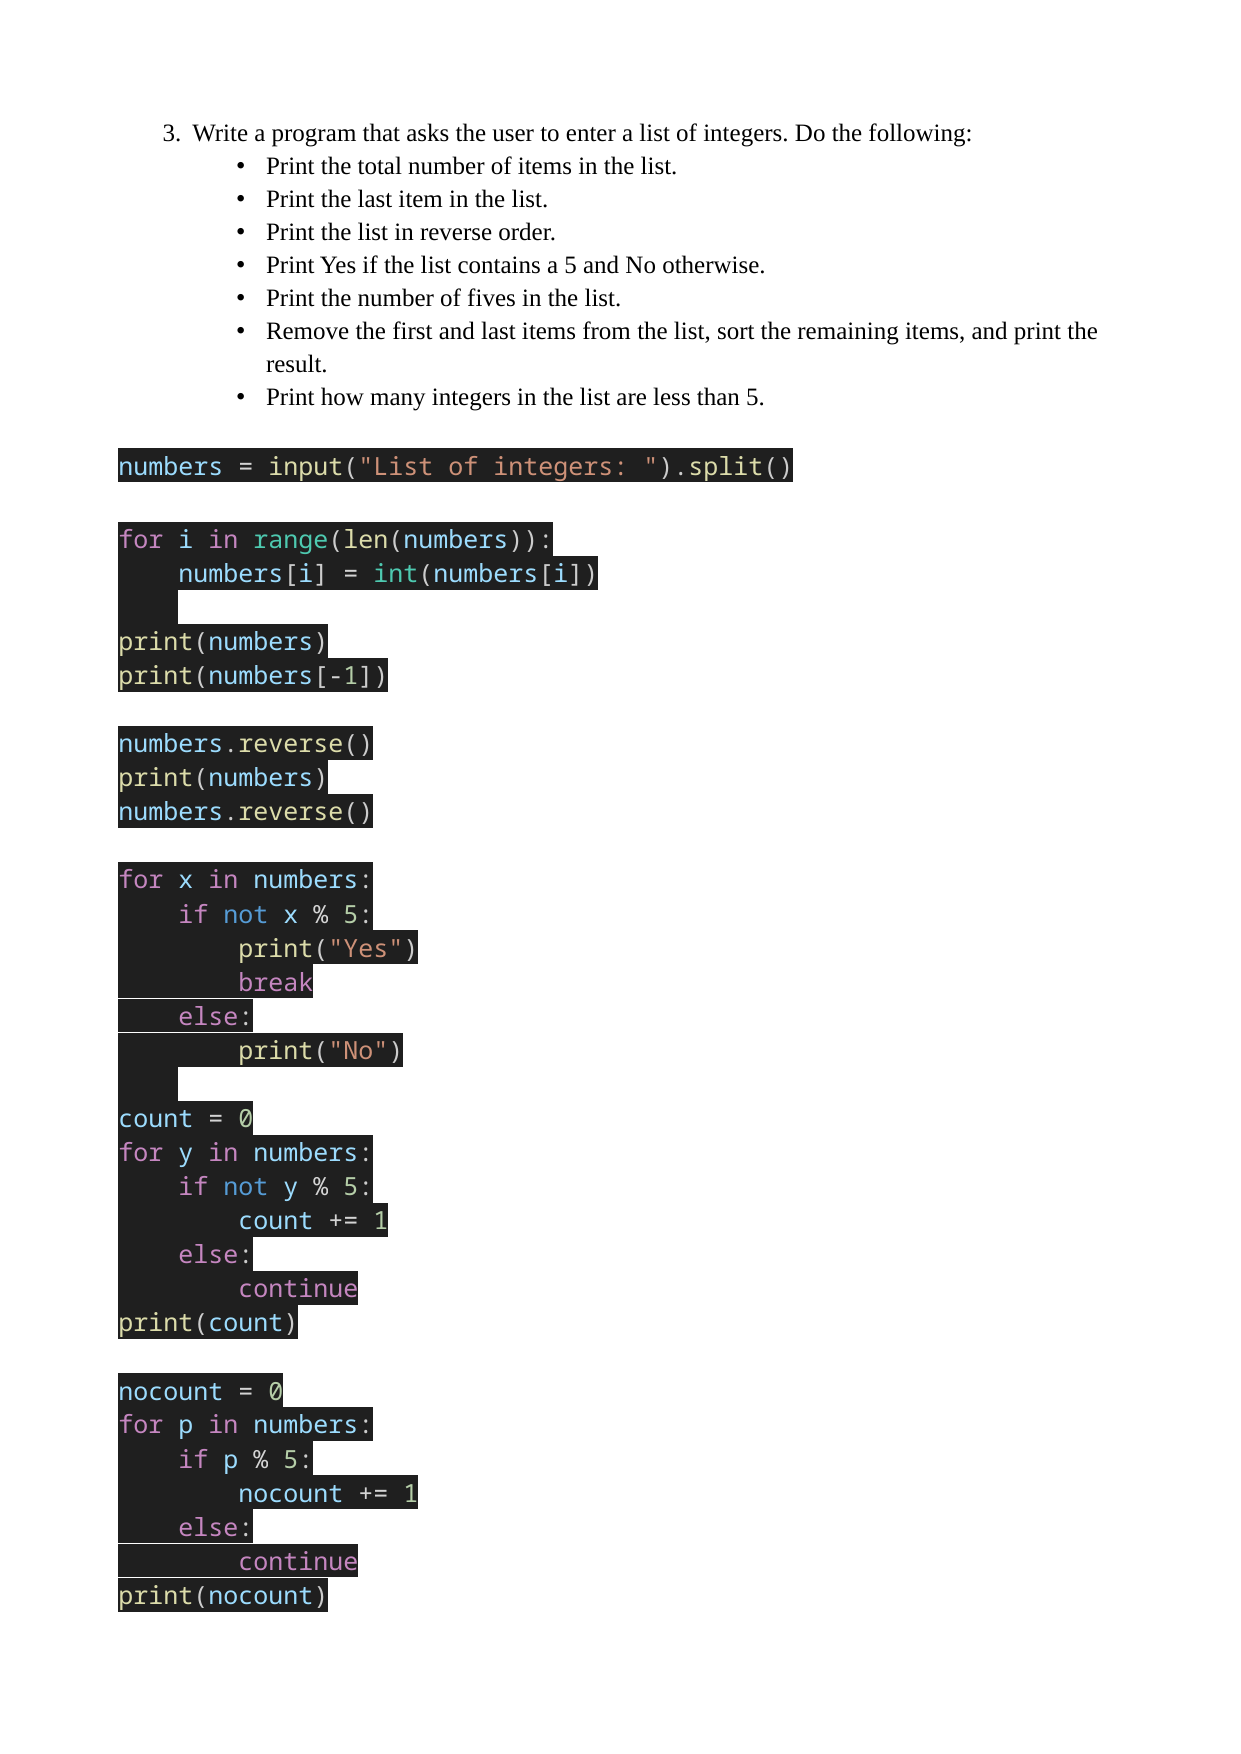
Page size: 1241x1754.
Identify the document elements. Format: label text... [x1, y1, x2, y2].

text if p % 5: [118, 1441, 1122, 1475]
list Print how many integers in the list are less than 5. [236, 382, 1122, 411]
text continue [118, 1543, 1122, 1577]
text for p in numbers: [118, 1407, 1122, 1441]
text print("Yes") [118, 930, 1122, 964]
text count = 0 [118, 1101, 1122, 1135]
text print(count) [118, 1305, 1122, 1339]
text numbers.reverse() [118, 726, 1122, 760]
text print(numbers[-1]) [118, 658, 1122, 692]
list Write a program that asks the user to enter a list of integers. Do the following: [162, 118, 1122, 147]
text nocount += 1 [118, 1475, 1122, 1509]
text for y in numbers: [118, 1135, 1122, 1169]
text if not x % 5: [118, 896, 1122, 930]
text if not y % 5: [118, 1169, 1122, 1203]
list Print the last item in the list. [236, 184, 1122, 213]
text print(numbers) [118, 760, 1122, 794]
text else: [118, 1509, 1122, 1543]
text else: [118, 1237, 1122, 1271]
text numbers[i] = int(numbers[i]) [118, 556, 1122, 590]
text nocount = 0 [118, 1373, 1122, 1407]
list Print Yes if the list contains a 5 and No otherwise. [236, 250, 1122, 279]
text break [118, 964, 1122, 998]
list Print the total number of items in the list. [236, 151, 1122, 180]
text for i in range(len(numbers)): [118, 522, 1122, 556]
list Remove the first and last items from the list, sort the remaining items, and print the result. [236, 316, 1122, 378]
list Print the list in reverse order. [236, 217, 1122, 246]
text print("No") [118, 1032, 1122, 1067]
text print(numbers) [118, 624, 1122, 658]
text count += 1 [118, 1203, 1122, 1237]
text for x in numbers: [118, 862, 1122, 896]
text else: [118, 998, 1122, 1032]
list Print the number of fives in the list. [236, 283, 1122, 312]
text numbers = input("List of integers: ").split() [118, 448, 1122, 482]
text numbers.reverse() [118, 794, 1122, 828]
text continue [118, 1271, 1122, 1305]
text print(nocount) [118, 1577, 1122, 1612]
